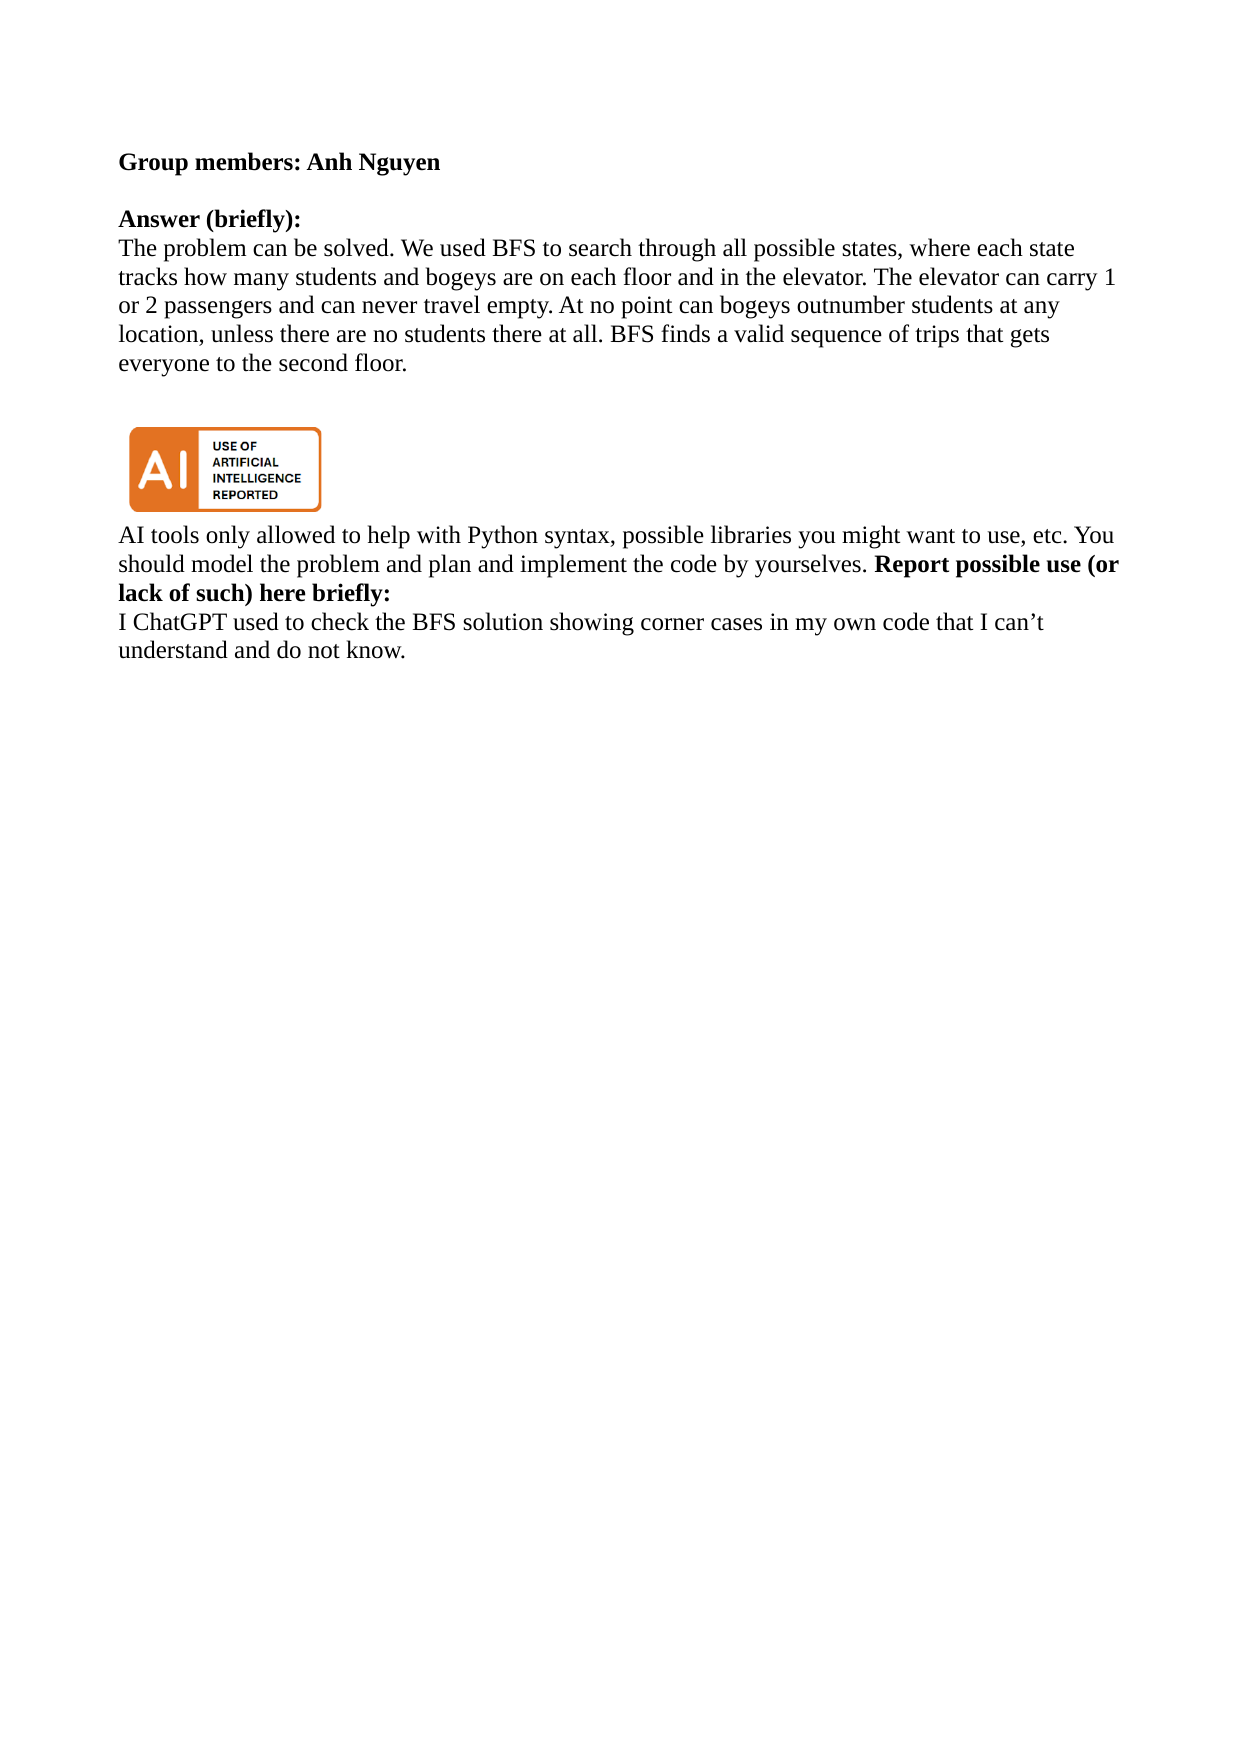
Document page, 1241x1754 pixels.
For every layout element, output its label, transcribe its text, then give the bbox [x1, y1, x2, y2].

text Answer (briefly): [118, 204, 1122, 233]
text The problem can be solved. We used BFS to search through all possible states, where each state tracks how many students and bogeys are on each floor and in the elevator. The elevator can carry 1 or 2 passengers and can never travel empty. At no point can bogeys outnumber students at any location, unless there are no students there at all. BFS finds a valid sequence of trips that gets everyone to the second floor. [118, 233, 1122, 377]
picture [129, 427, 322, 512]
text Group members: Anh Nguyen [118, 147, 1122, 176]
text AI tools only allowed to help with Python syntax, possible libraries you might want to use, etc. You should model the problem and plan and implement the code by yourselves. Report possible use (or lack of such) here briefly: [118, 521, 1122, 607]
text I ChatGPT used to check the BFS solution showing corner cases in my own code that I can’t understand and do not know. [118, 607, 1122, 664]
